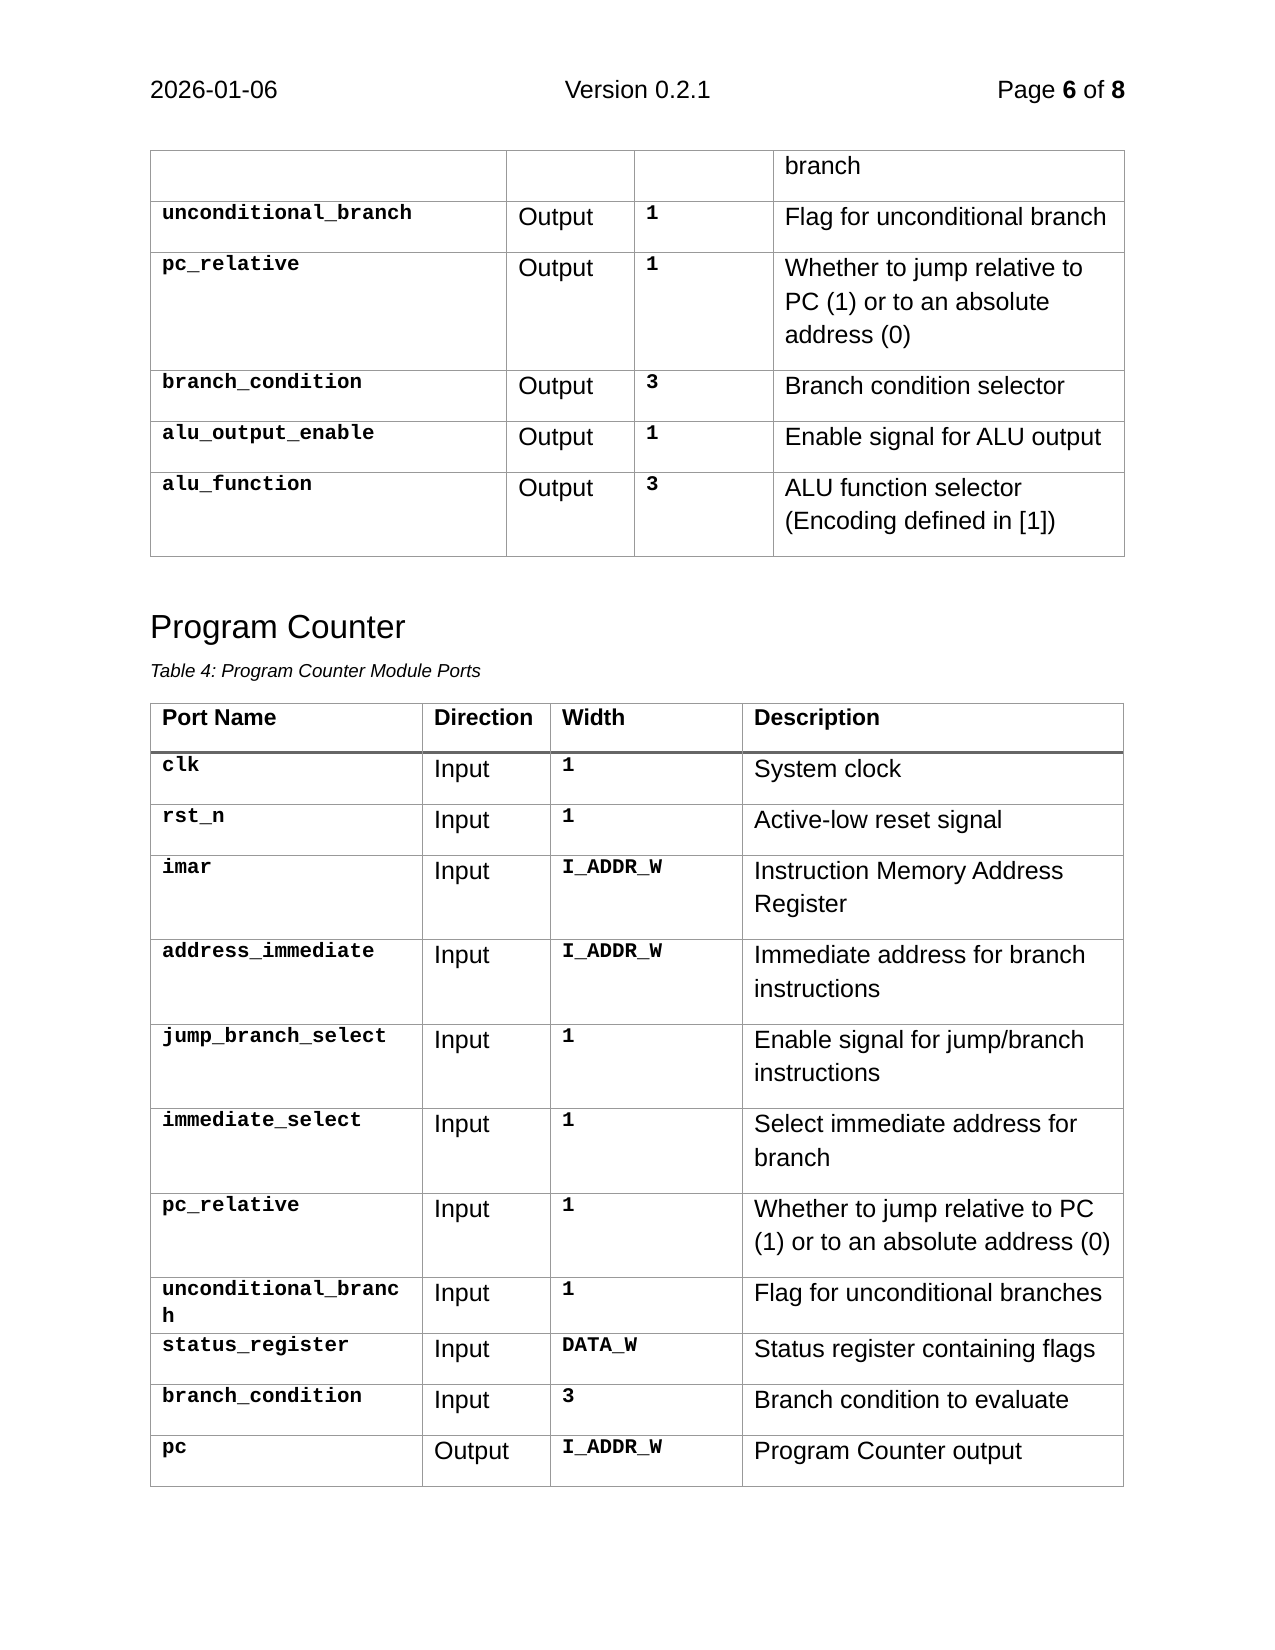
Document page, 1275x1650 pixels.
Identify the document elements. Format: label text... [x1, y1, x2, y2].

table_cell 1 [635, 253, 773, 370]
table_cell 1 [551, 1278, 742, 1333]
table_cell Status register containing flags [743, 1334, 1123, 1384]
table_cell 1 [551, 805, 742, 855]
table_cell Input [423, 1278, 550, 1333]
table_cell [507, 151, 634, 201]
table_cell Input [423, 1109, 550, 1192]
table_cell 1 [551, 1109, 742, 1192]
table_cell unconditional_branch [151, 202, 506, 252]
table_cell rst_n [151, 805, 422, 855]
table_cell Flag for unconditional branches [743, 1278, 1123, 1333]
table_cell I_ADDR_W [551, 856, 742, 939]
table_cell 1 [551, 1194, 742, 1277]
table_cell Whether to jump relative to PC (1) or to an absolute address (0) [774, 253, 1124, 370]
table_header Port Name [151, 704, 422, 751]
table_cell Program Counter output [743, 1436, 1123, 1486]
table_cell 1 [551, 754, 742, 804]
subtitle Program Counter [150, 607, 1125, 646]
table_cell Enable signal for ALU output [774, 422, 1124, 472]
table_cell Output [507, 253, 634, 370]
table_cell status_register [151, 1334, 422, 1384]
table_cell Input [423, 805, 550, 855]
table_cell imar [151, 856, 422, 939]
table_cell 1 [635, 202, 773, 252]
table_header Description [743, 704, 1123, 751]
table_cell 3 [551, 1385, 742, 1435]
table_cell unconditional_branch [151, 1278, 422, 1333]
table_cell alu_output_enable [151, 422, 506, 472]
table_cell branch [774, 151, 1124, 201]
table_cell alu_function [151, 473, 506, 556]
table_cell immediate_select [151, 1109, 422, 1192]
table_cell System clock [743, 754, 1123, 804]
table_cell Input [423, 1385, 550, 1435]
table_cell Input [423, 1194, 550, 1277]
table_cell address_immediate [151, 940, 422, 1024]
table_cell pc [151, 1436, 422, 1486]
table_cell Output [507, 422, 634, 472]
table_header Direction [423, 704, 550, 751]
table_cell Select immediate address for branch [743, 1109, 1123, 1192]
table_cell Branch condition selector [774, 371, 1124, 421]
table_cell Enable signal for jump/branch instructions [743, 1025, 1123, 1108]
table_cell Flag for unconditional branch [774, 202, 1124, 252]
table_cell branch_condition [151, 371, 506, 421]
table_cell [151, 151, 506, 201]
table_cell branch_condition [151, 1385, 422, 1435]
table_cell pc_relative [151, 253, 506, 370]
table_cell Output [507, 473, 634, 556]
table_cell 3 [635, 473, 773, 556]
text Table 4: Program Counter Module Ports [150, 660, 1125, 682]
table_cell Immediate address for branch instructions [743, 940, 1123, 1024]
table_cell Instruction Memory Address Register [743, 856, 1123, 939]
table_cell 3 [635, 371, 773, 421]
table_cell clk [151, 754, 422, 804]
table_cell I_ADDR_W [551, 1436, 742, 1486]
table_cell Output [507, 371, 634, 421]
table_cell DATA_W [551, 1334, 742, 1384]
table_cell Input [423, 1334, 550, 1384]
table_cell [635, 151, 773, 201]
table_cell Input [423, 940, 550, 1024]
table_header Width [551, 704, 742, 751]
table_cell Branch condition to evaluate [743, 1385, 1123, 1435]
table_cell Output [507, 202, 634, 252]
table_cell Output [423, 1436, 550, 1486]
table_cell ALU function selector (Encoding defined in [1]) [774, 473, 1124, 556]
table_cell 1 [551, 1025, 742, 1108]
table_cell pc_relative [151, 1194, 422, 1277]
table_cell I_ADDR_W [551, 940, 742, 1024]
table_cell Whether to jump relative to PC (1) or to an absolute address (0) [743, 1194, 1123, 1277]
table_cell Input [423, 1025, 550, 1108]
table_cell 1 [635, 422, 773, 472]
table_cell Input [423, 856, 550, 939]
table_cell Input [423, 754, 550, 804]
table_cell Active-low reset signal [743, 805, 1123, 855]
table_cell jump_branch_select [151, 1025, 422, 1108]
